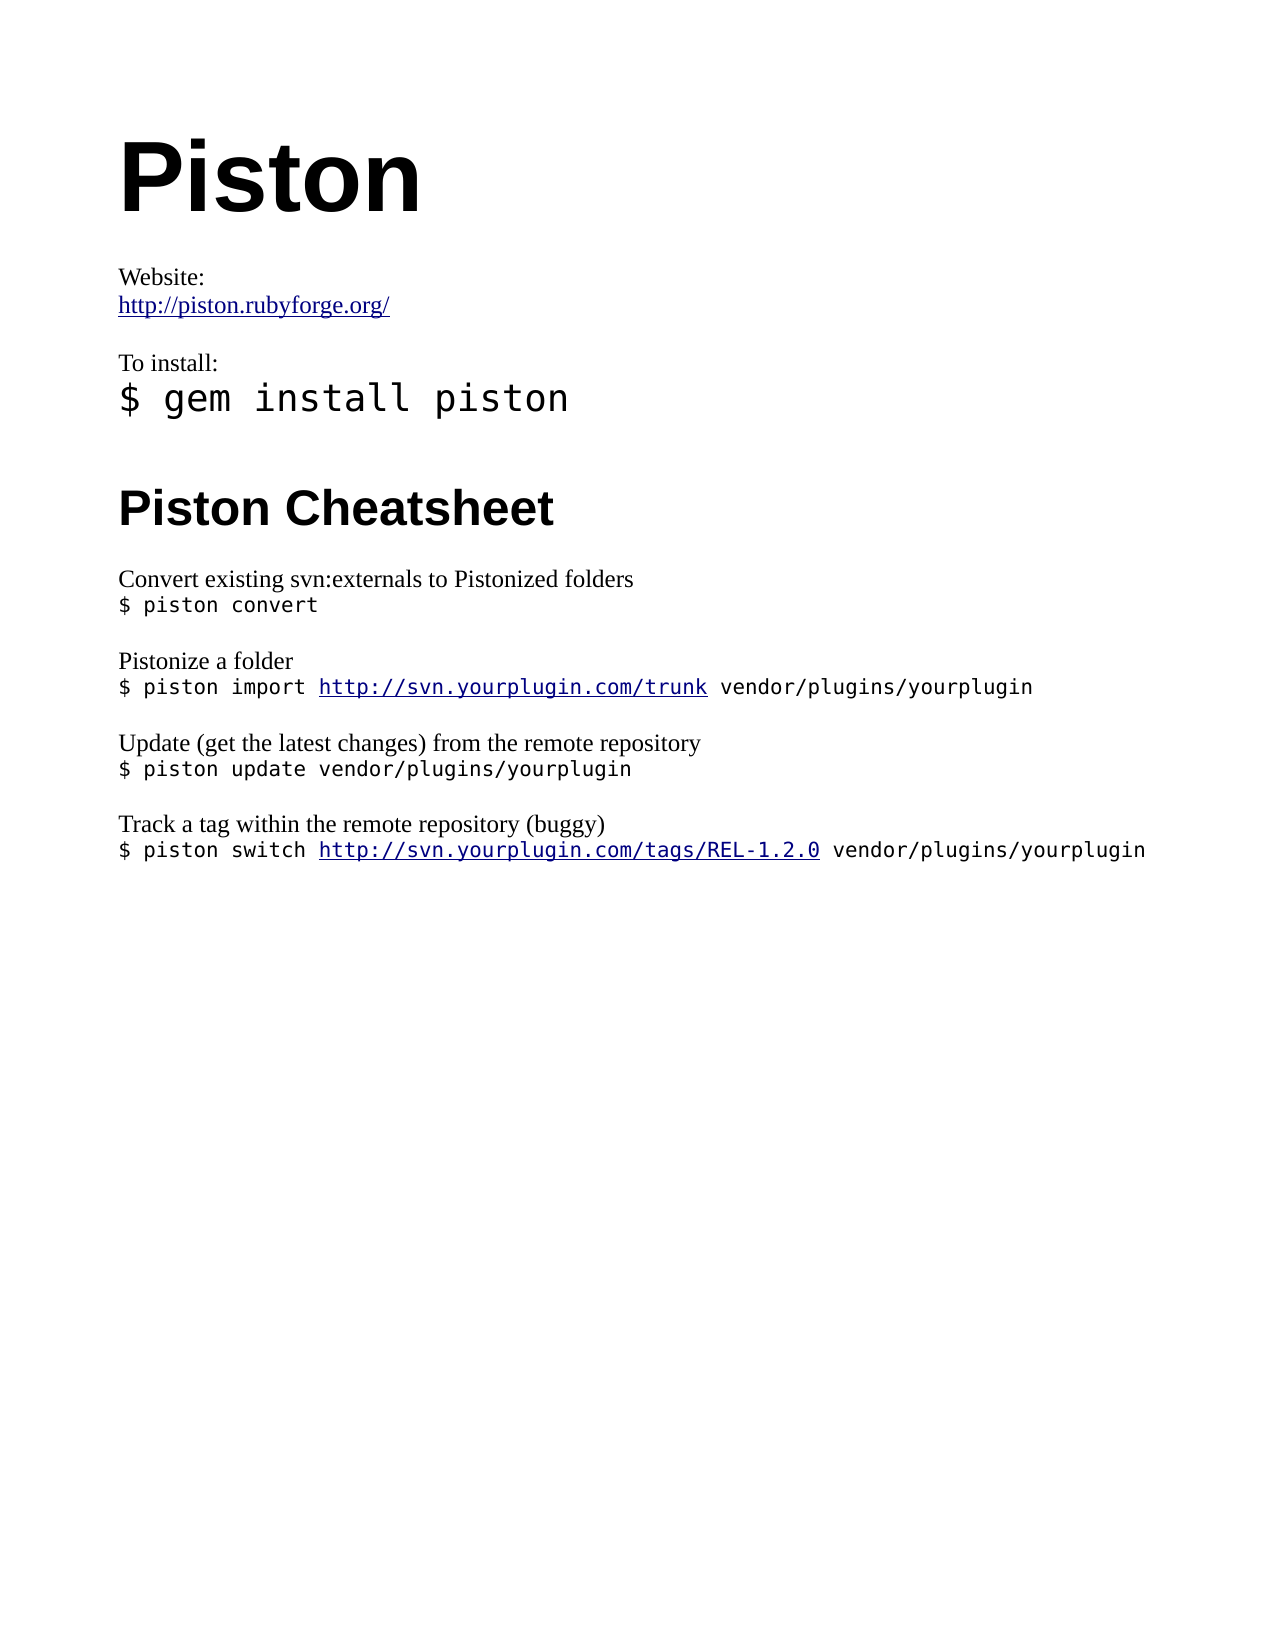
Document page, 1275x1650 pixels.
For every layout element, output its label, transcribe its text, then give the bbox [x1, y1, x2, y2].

text To install: [118, 348, 1157, 377]
text Track a tag within the remote repository (buggy) [118, 809, 1157, 838]
text Convert existing svn:externals to Pistonized folders [118, 564, 1157, 593]
text $ piston update vendor/plugins/yourplugin [118, 757, 1157, 781]
text $ piston convert [118, 593, 1157, 617]
text http://piston.rubyforge.org/ [118, 291, 1157, 319]
text $ piston import http://svn.yourplugin.com/trunk vendor/plugins/yourplugin [118, 675, 1157, 699]
text Piston [118, 118, 1157, 233]
text Update (get the latest changes) from the remote repository [118, 728, 1157, 757]
text $ gem install piston [118, 377, 1157, 421]
text Pistonize a folder [118, 646, 1157, 675]
text Piston Cheatsheet [118, 478, 1157, 536]
text $ piston switch http://svn.yourplugin.com/tags/REL-1.2.0 vendor/plugins/yourplugin [118, 838, 1157, 863]
text Website: [118, 262, 1157, 291]
